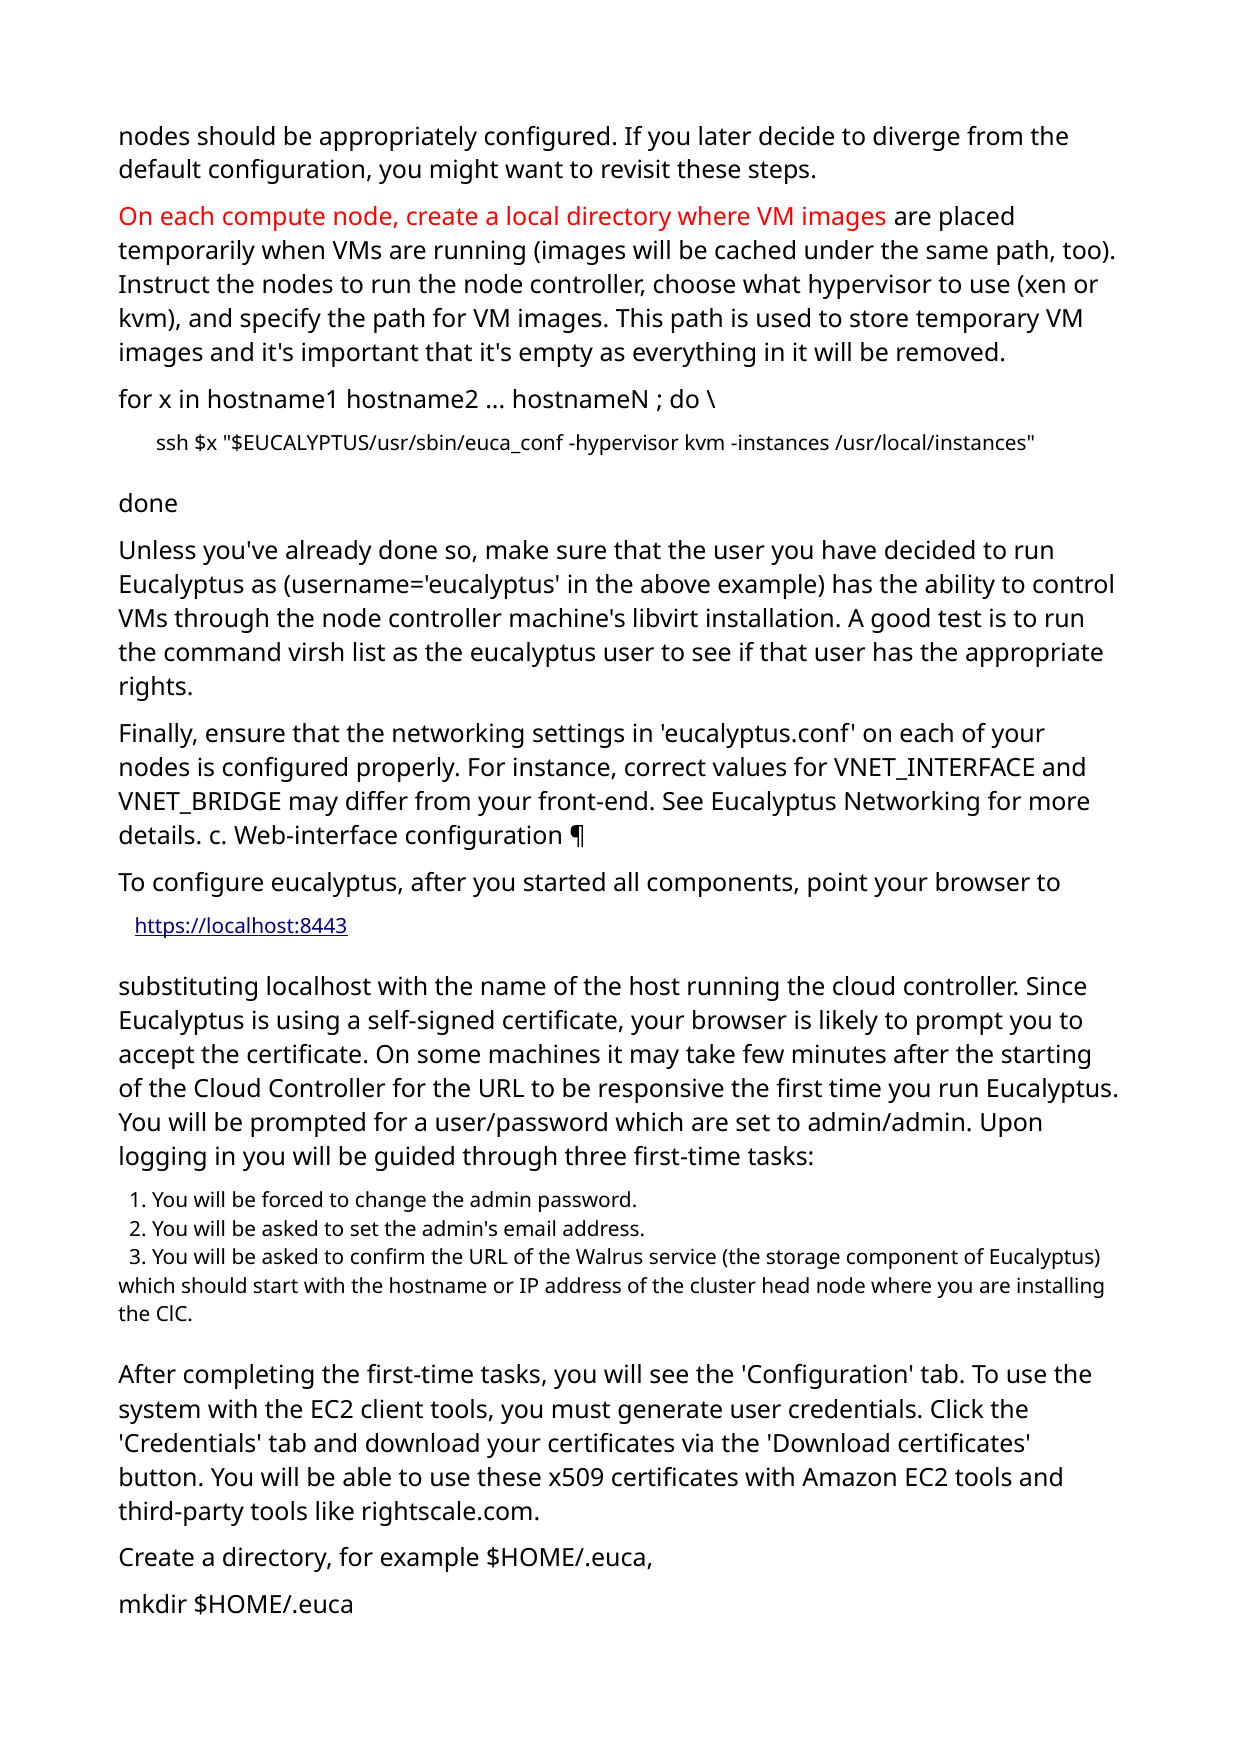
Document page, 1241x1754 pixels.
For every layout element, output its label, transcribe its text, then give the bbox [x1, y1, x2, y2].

text On each compute node, create a local directory where VM images are placed temporarily when VMs are running (images will be cached under the same path, too). Instruct the nodes to run the node controller, choose what hypervisor to use (xen or kvm), and specify the path for VM images. This path is used to store temporary VM images and it's important that it's empty as everything in it will be removed. [118, 199, 1122, 369]
text Finally, ensure that the networking settings in 'eucalyptus.conf' on each of your nodes is configured properly. For instance, correct values for VNET_INTERFACE and VNET_BRIDGE may differ from your front-end. See Eucalyptus Networking for more details. c. Web-interface configuration ¶ [118, 715, 1122, 852]
text ssh $x "$EUCALYPTUS/usr/sbin/euca_conf -hypervisor kvm -instances /usr/local/instances" [118, 428, 1122, 457]
text Unless you've already done so, make sure that the user you have decided to run Eucalyptus as (username='eucalyptus' in the above example) has the ability to control VMs through the node controller machine's libvirt installation. A good test is to run the command virsh list as the eucalyptus user to see if that user has the appropriate rights. [118, 533, 1122, 703]
text mkdir $HOME/.euca [118, 1587, 1122, 1621]
text done [118, 486, 1122, 520]
text 3. You will be asked to confirm the URL of the Walrus service (the storage component of Eucalyptus) which should start with the hostname or IP address of the cluster head node where you are installing the ClC. [118, 1242, 1122, 1328]
text for x in hostname1 hostname2 ... hostnameN ; do \ [118, 382, 1122, 416]
text nodes should be appropriately configured. If you later decide to diverge from the default configuration, you might want to revisit these steps. [118, 118, 1122, 186]
text To configure eucalyptus, after you started all components, point your browser to [118, 864, 1122, 898]
text 2. You will be asked to set the admin's email address. [118, 1214, 1122, 1242]
text After completing the first-time tasks, you will see the 'Configuration' tab. To use the system with the EC2 client tools, you must generate user credentials. Click the 'Credentials' tab and download your certificates via the 'Download certificates' button. You will be able to use these x509 certificates with Amazon EC2 tools and third-party tools like rightscale.com. [118, 1357, 1122, 1527]
text https://localhost:8443 [118, 911, 1122, 939]
text substituting localhost with the name of the host running the cloud controller. Since Eucalyptus is using a self-signed certificate, your browser is likely to prompt you to accept the certificate. On some machines it may take few minutes after the starting of the Cloud Controller for the URL to be responsive the first time you run Eucalyptus. You will be prompted for a user/password which are set to admin/admin. Upon logging in you will be guided through three first-time tasks: [118, 969, 1122, 1173]
text 1. You will be forced to change the admin password. [118, 1186, 1122, 1214]
text Create a directory, for example $HOME/.euca, [118, 1540, 1122, 1574]
